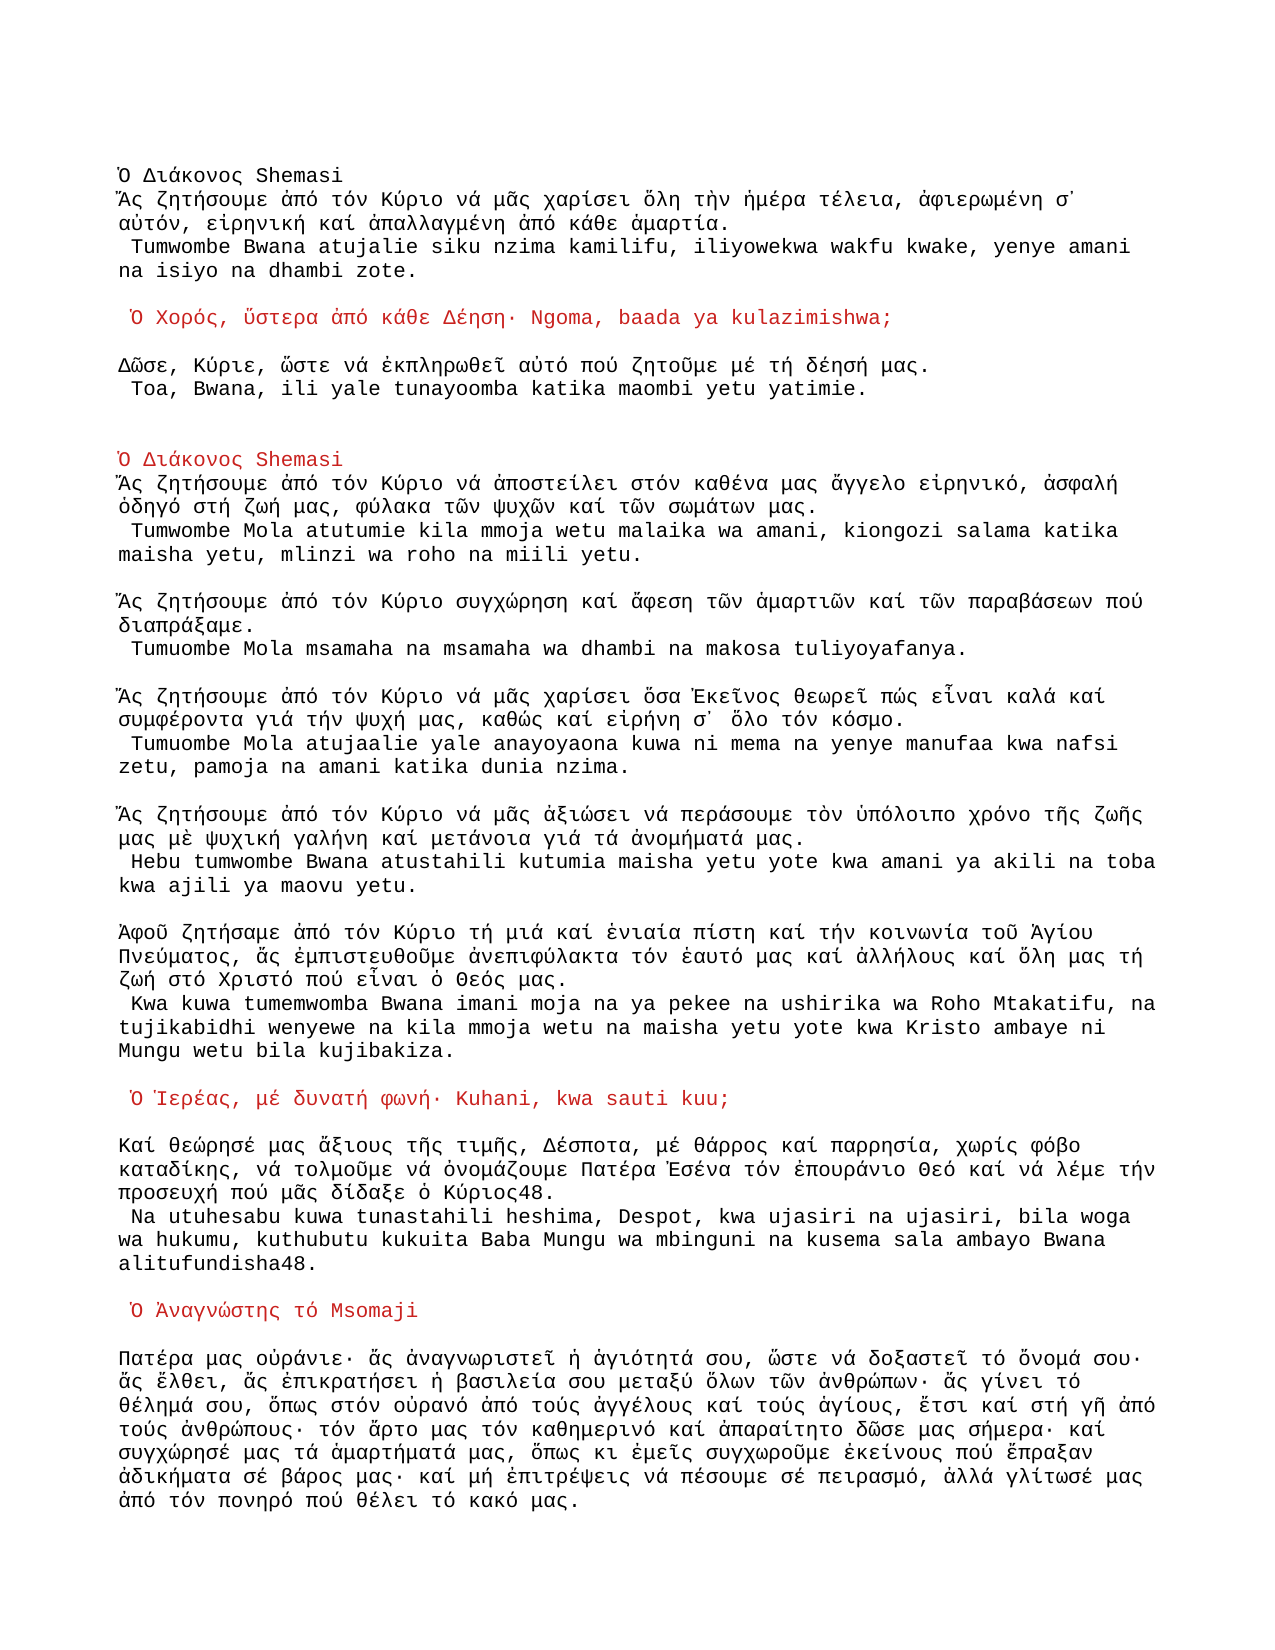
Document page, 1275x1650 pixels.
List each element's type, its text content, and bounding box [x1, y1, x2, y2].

text Καί θεώρησέ μας ἄξιους τῆς τιμῆς, Δέσποτα, μέ θάρρος καί παρρησία, χωρίς φόβο καταδίκης, νά τολμοῦμε νά ὀνομάζουμε Πατέρα Ἐσένα τόν ἐπουράνιο Θεό καί νά λέμε τήν προσευχή πού μᾶς δίδαξε ὁ Κύριος48. [118, 1135, 1157, 1206]
text Ἄς ζητήσουμε ἀπό τόν Κύριο νά μᾶς ἀξιώσει νά περάσουμε τὸν ὑπόλοιπο χρόνο τῆς ζωῆς μας μὲ ψυχική γαλήνη καί μετάνοια γιά τά ἀνομήματά μας. [118, 804, 1157, 851]
text Ὁ Διάκονος Shemasi [118, 426, 1157, 473]
text Toa, Bwana, ili yale tunayoomba katika maombi yetu yatimie. [118, 378, 1157, 402]
text Hebu tumwombe Bwana atustahili kutumia maisha yetu yote kwa amani ya akili na toba kwa ajili ya maovu yetu. [118, 851, 1157, 898]
text Kwa kuwa tumemwomba Bwana imani moja na ya pekee na ushirika wa Roho Mtakatifu, na tujikabidhi wenyewe na kila mmoja wetu na maisha yetu yote kwa Kristo ambaye ni Mungu wetu bila kujibakiza. [118, 993, 1157, 1064]
text Ὁ Διάκονος Shemasi [118, 142, 1157, 189]
text Tumuombe Mola atujaalie yale anayoyaona kuwa ni mema na yenye manufaa kwa nafsi zetu, pamoja na amani katika dunia nzima. [118, 733, 1157, 780]
text Tumuombe Mola msamaha na msamaha wa dhambi na makosa tuliyoyafanya. [118, 638, 1157, 662]
text Ἄς ζητήσουμε ἀπό τόν Κύριο νά ἀποστείλει στόν καθένα μας ἄγγελο εἰρηνικό, ἀσφαλή ὁδηγό στή ζωή μας, φύλακα τῶν ψυχῶν καί τῶν σωμάτων μας. [118, 473, 1157, 520]
text Tumwombe Mola atutumie kila mmoja wetu malaika wa amani, kiongozi salama katika maisha yetu, mlinzi wa roho na miili yetu. [118, 520, 1157, 567]
text Tumwombe Bwana atujalie siku nzima kamilifu, iliyowekwa wakfu kwake, yenye amani na isiyo na dhambi zote. [118, 236, 1157, 284]
text Ὁ Ἀναγνώστης τό Msomaji [118, 1300, 1157, 1324]
text Δῶσε, Κύριε, ὥστε νά ἐκπληρωθεῖ αὐτό πού ζητοῦμε μέ τή δέησή μας. [118, 354, 1157, 378]
text Na utuhesabu kuwa tunastahili heshima, Despot, kwa ujasiri na ujasiri, bila woga wa hukumu, kuthubutu kukuita Baba Mungu wa mbinguni na kusema sala ambayo Bwana alitufundisha48. [118, 1206, 1157, 1277]
text Ἄς ζητήσουμε ἀπό τόν Κύριο νά μᾶς χαρίσει ὅσα Ἐκεῖνος θεωρεῖ πώς εἶναι καλά καί συμφέροντα γιά τήν ψυχή μας, καθώς καί εἰρήνη σ᾿ ὅλο τόν κόσμο. [118, 686, 1157, 733]
text Ἄς ζητήσουμε ἀπό τόν Κύριο νά μᾶς χαρίσει ὅλη τὴν ἡμέρα τέλεια, ἀφιερωμένη σ᾿ αὐτόν, εἰρηνική καί ἀπαλλαγμένη ἀπό κάθε ἁμαρτία. [118, 189, 1157, 236]
text Πατέρα μας οὐράνιε· ἄς ἀναγνωριστεῖ ἡ ἁγιότητά σου, ὥστε νά δοξαστεῖ τό ὄνομά σου· ἄς ἔλθει, ἄς ἐπικρατήσει ἡ βασιλεία σου μεταξύ ὅλων τῶν ἀνθρώπων· ἄς γίνει τό θέλημά σου, ὅπως στόν οὐρανό ἀπό τούς ἀγγέλους καί τούς ἁγίους, ἔτσι καί στή γῆ ἀπό τούς ἀνθρώπους· τόν ἄρτο μας τόν καθημερινό καί ἀπαραίτητο δῶσε μας σήμερα· καί συγχώρησέ μας τά ἁμαρτήματά μας, ὅπως κι ἐμεῖς συγχωροῦμε ἐκείνους πού ἔπραξαν ἀδικήματα σέ βάρος μας· καί μή ἐπιτρέψεις νά πέσουμε σέ πειρασμό, ἀλλά γλίτωσέ μας ἀπό τόν πονηρό πού θέλει τό κακό μας. [118, 1348, 1157, 1513]
text Ἀφοῦ ζητήσαμε ἀπό τόν Κύριο τή μιά καί ἑνιαία πίστη καί τήν κοινωνία τοῦ Ἁγίου Πνεύματος, ἄς ἐμπιστευθοῦμε ἀνεπιφύλακτα τόν ἑαυτό μας καί ἀλλήλους καί ὅλη μας τή ζωή στό Χριστό πού εἶναι ὁ Θεός μας. [118, 922, 1157, 993]
text Ὁ Ἱερέας, μέ δυνατή φωνή· Kuhani, kwa sauti kuu; [118, 1088, 1157, 1111]
text Ἄς ζητήσουμε ἀπό τόν Κύριο συγχώρηση καί ἄφεση τῶν ἁμαρτιῶν καί τῶν παραβάσεων πού διαπράξαμε. [118, 591, 1157, 638]
text Ὁ Χορός, ὕστερα ἀπό κάθε Δέηση· Ngoma, baada ya kulazimishwa; [118, 307, 1157, 331]
